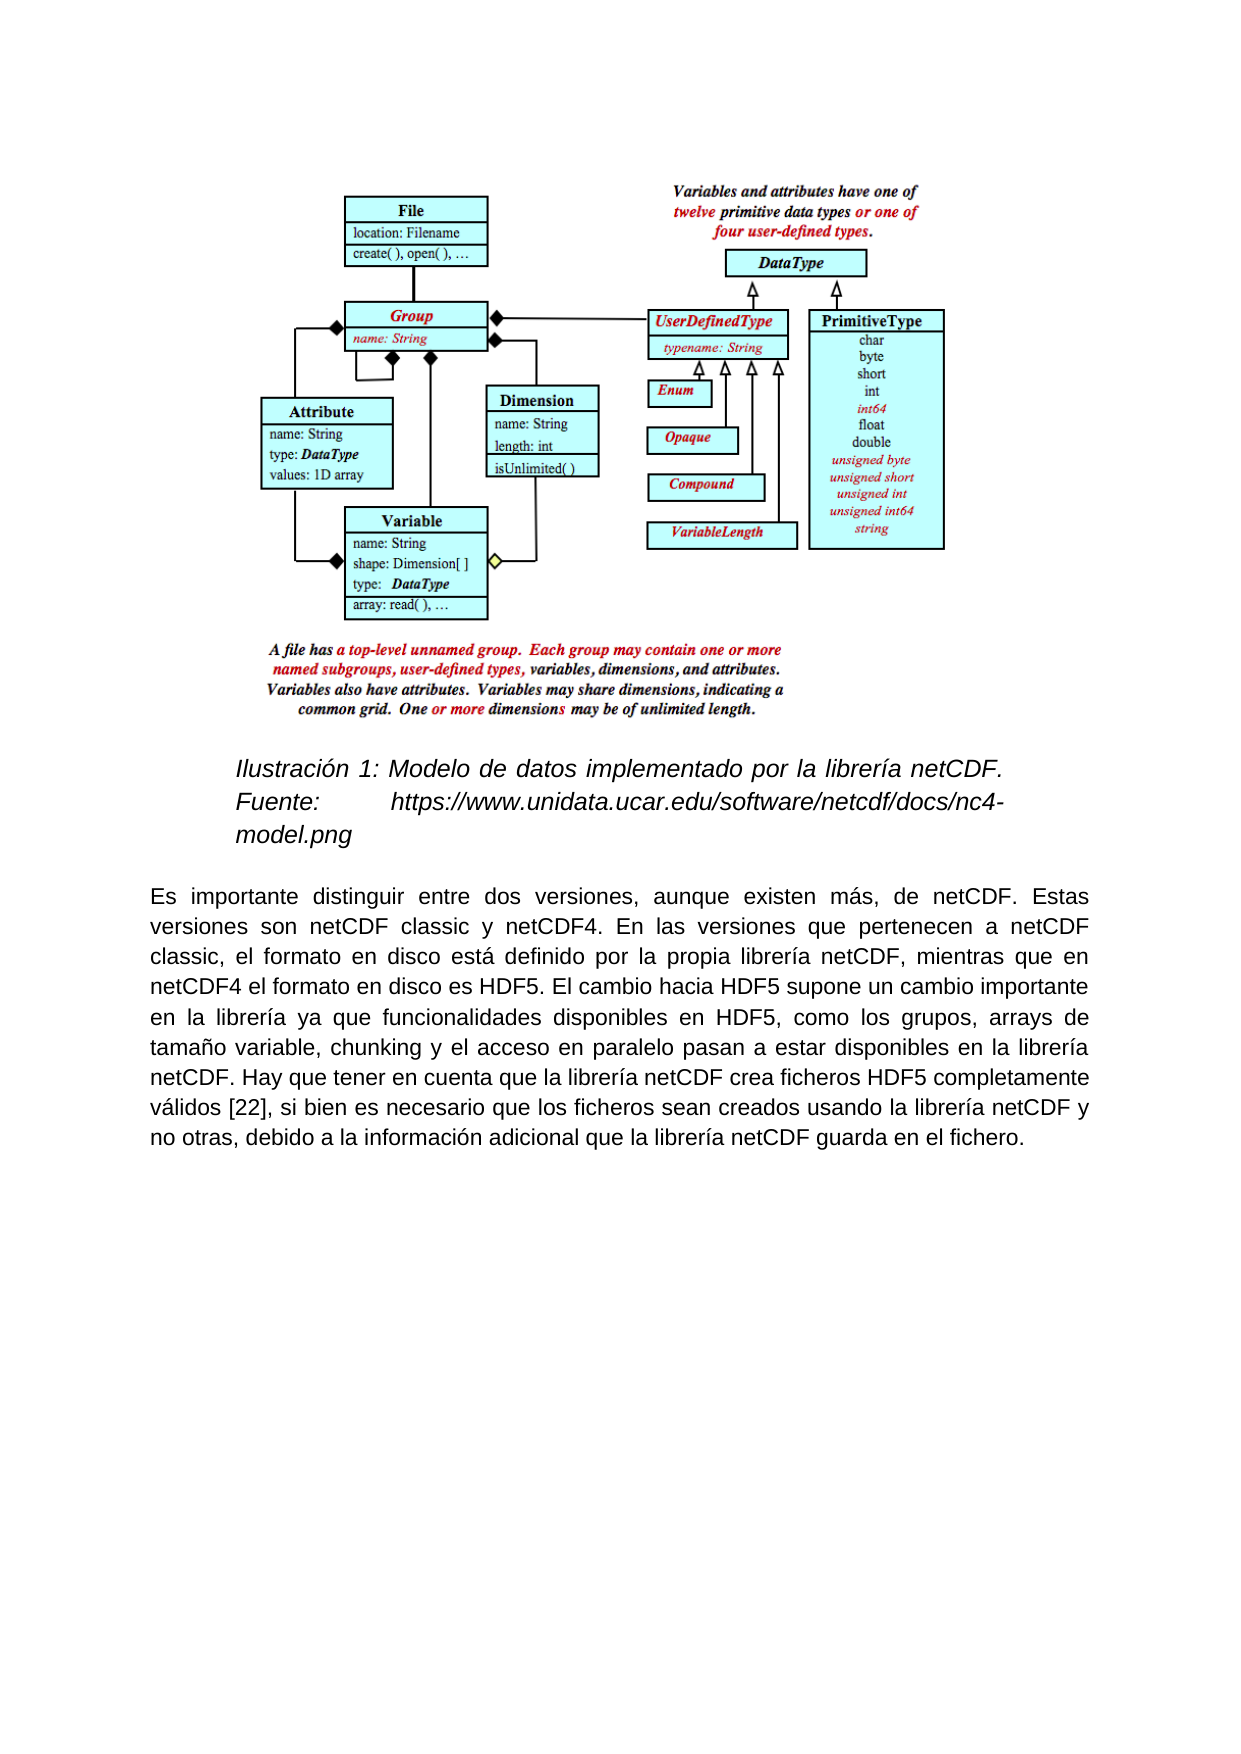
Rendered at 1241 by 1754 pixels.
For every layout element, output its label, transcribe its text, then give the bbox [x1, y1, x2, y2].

picture [235, 162, 1005, 750]
text Ilustración 1: Modelo de datos implementado por la librería netCDF. Fuente: https://www.unidata.ucar.edu/software/netcdf/docs/nc4-model.png [235, 750, 1005, 849]
text Es importante distinguir entre dos versiones, aunque existen más, de netCDF. Estas versiones son netCDF classic y netCDF4. En las versiones que pertenecen a netCDF classic, el formato en disco está definido por la propia librería netCDF, mientras que en netCDF4 el formato en disco es HDF5. El cambio hacia HDF5 supone un cambio importante en la librería ya que funcionalidades disponibles en HDF5, como los grupos, arrays de tamaño variable, chunking y el acceso en paralelo pasan a estar disponibles en la librería netCDF. Hay que tener en cuenta que la librería netCDF crea ficheros HDF5 completamente válidos [22], si bien es necesario que los ficheros sean creados usando la librería netCDF y no otras, debido a la información adicional que la librería netCDF guarda en el fichero. [150, 883, 1090, 1151]
